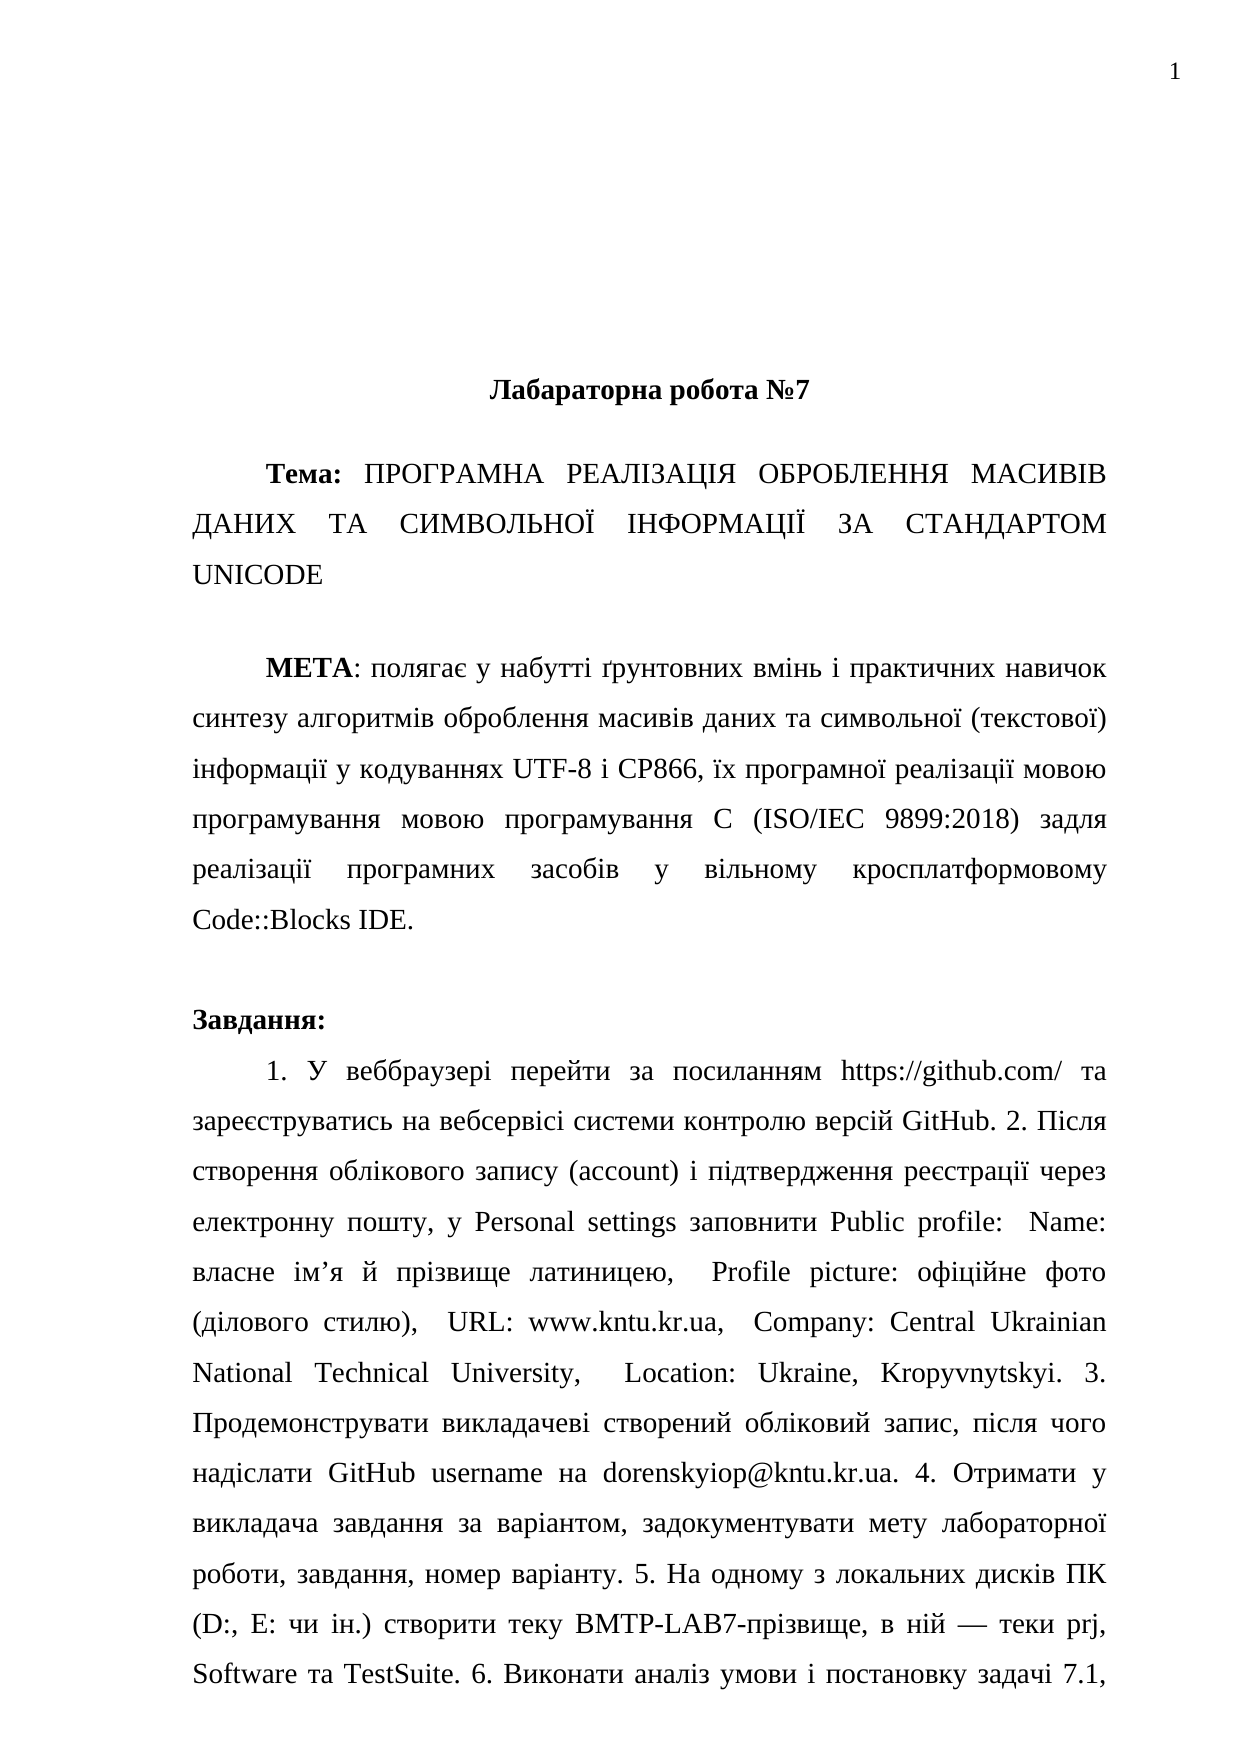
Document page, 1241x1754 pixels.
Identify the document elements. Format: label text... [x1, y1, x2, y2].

text МЕТА: полягає у набутті ґрунтовних вмінь і практичних навичок синтезу алгоритмів оброблення масивів даних та символьної (текстової) інформації у кодуваннях UTF-8 і CP866, їх програмної реалізації мовою програмування мовою програмування С (ISO/IEC 9899:2018) задля реалізації програмних засобів у вільному кросплатформовому Code::Blocks IDE. [192, 650, 1107, 935]
text 1. У веббраузері перейти за посиланням https://github.com/ та зареєструватись на вебсервісі системи контролю версій GitHub. 2. Після створення облікового запису (account) і підтвердження реєстрації через електронну пошту, у Personal settings заповнити Public profile: Name: власне ім’я й прізвище латиницею, Profile picture: офіційне фото (ділового стилю), URL: www.kntu.kr.ua, Company: Central Ukrainian National Technical University, Location: Ukraine, Kropyvnytskyi. 3. Продемонструвати викладачеві створений обліковий запис, після чого надіслати GitHub username на dorenskyiop@kntu.kr.ua. 4. Отримати у викладача завдання за варіантом, задокументувати мету лабораторної роботи, завдання, номер варіанту. 5. На одному з локальних дисків ПК (D:, E: чи ін.) створити теку BMTP-LAB7-прізвище, в ній ― теки prj, Software та TestSuite. 6. Виконати аналіз умови і постановку задачі 7.1, [192, 1053, 1107, 1690]
text Лабараторна робота №7 [192, 372, 1107, 406]
text Тема: ПРОГРАМНА РЕАЛІЗАЦІЯ ОБРОБЛЕННЯ МАСИВІВ ДАНИХ ТА СИМВОЛЬНОЇ ІНФОРМАЦІЇ ЗА СТАНДАРТОМ UNICODE [192, 456, 1107, 590]
text Завдання: [192, 1002, 1107, 1036]
